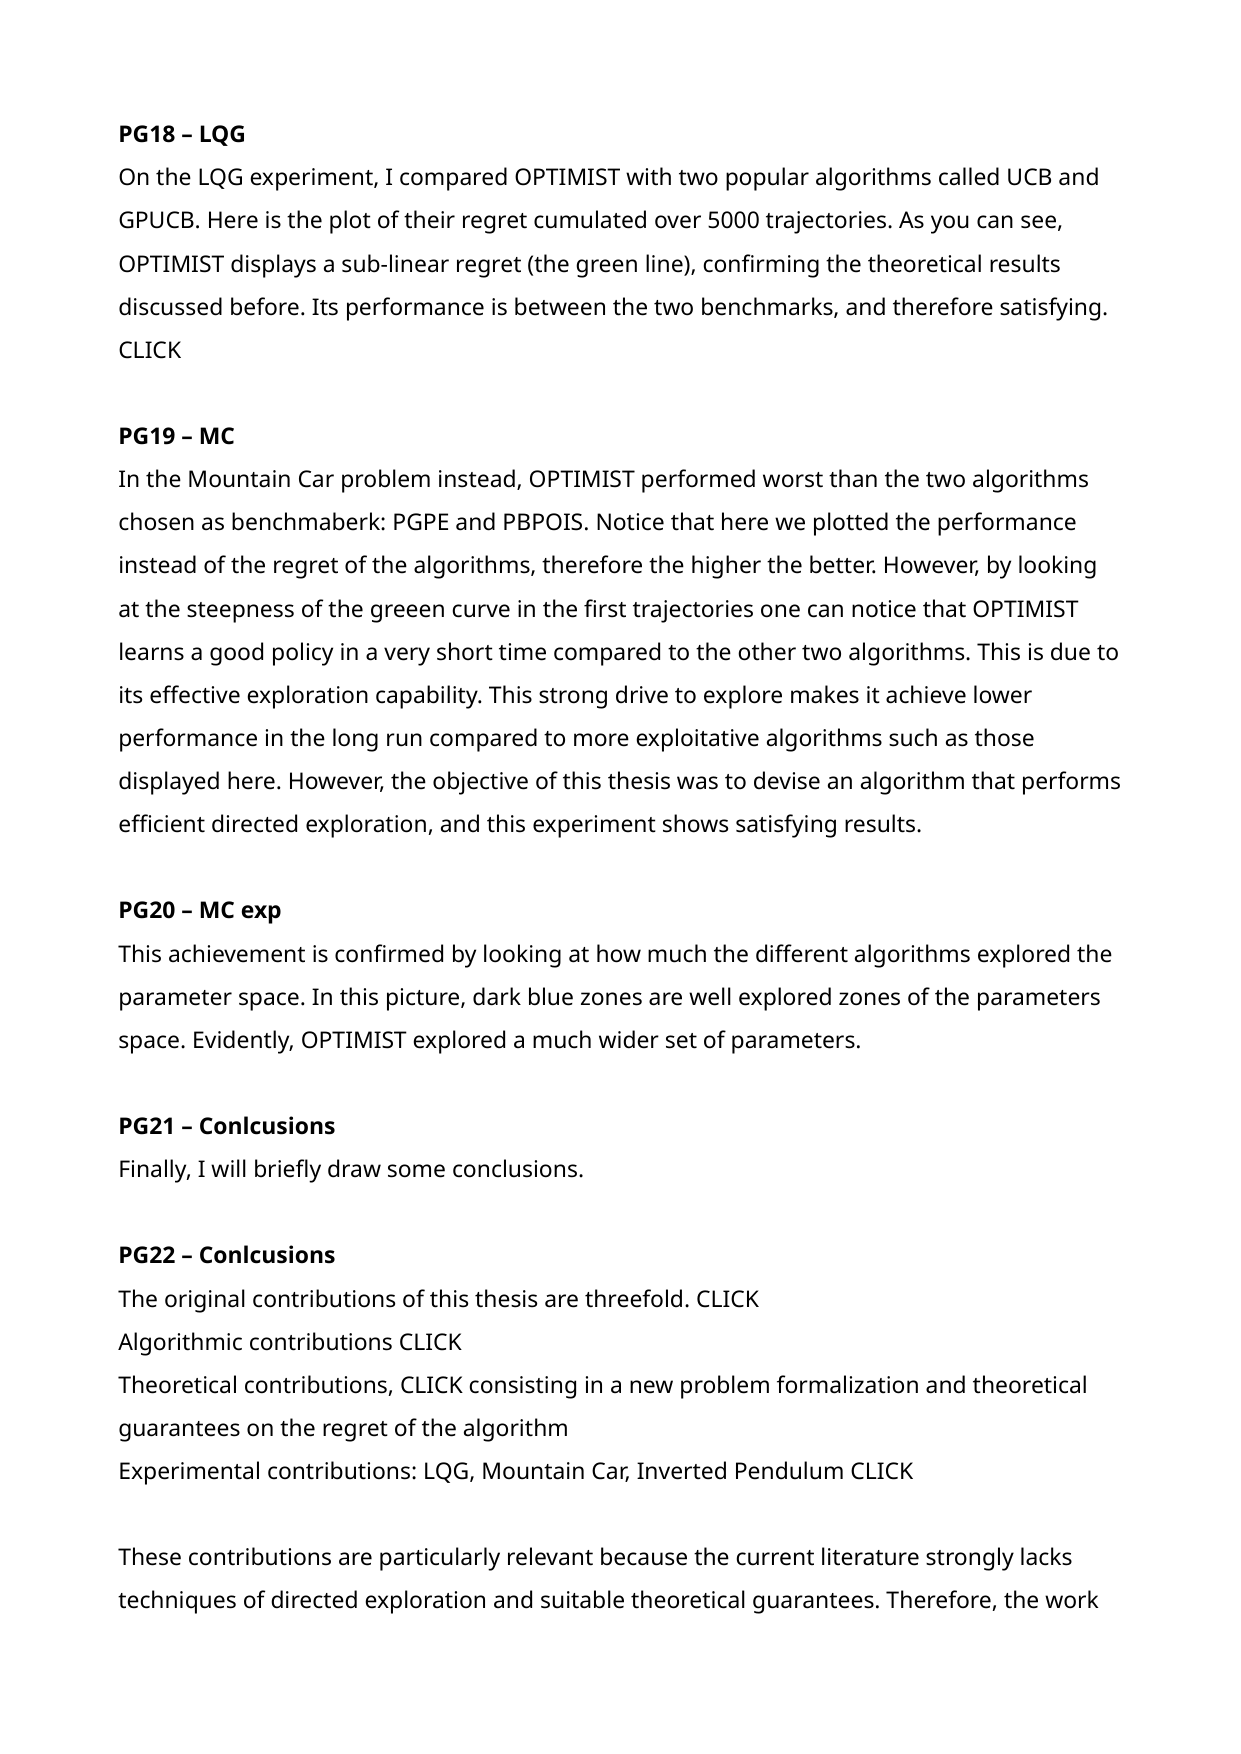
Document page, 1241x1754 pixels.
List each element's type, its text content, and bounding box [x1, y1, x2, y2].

text Algorithmic contributions CLICK [118, 1326, 1122, 1357]
text Theoretical contributions, CLICK consisting in a new problem formalization and theoretical guarantees on the regret of the algorithm [118, 1369, 1122, 1443]
text On the LQG experiment, I compared OPTIMIST with two popular algorithms called UCB and GPUCB. Here is the plot of their regret cumulated over 5000 trajectories. As you can see, OPTIMIST displays a sub-linear regret (the green line), confirming the theoretical results discussed before. Its performance is between the two benchmarks, and therefore satisfying. CLICK [118, 161, 1122, 365]
text PG22 – Conlcusions [118, 1239, 1122, 1271]
text This achievement is confirmed by looking at how much the different algorithms explored the parameter space. In this picture, dark blue zones are well explored zones of the parameters space. Evidently, OPTIMIST explored a much wider set of parameters. [118, 937, 1122, 1055]
text PG21 – Conlcusions [118, 1110, 1122, 1141]
text The original contributions of this thesis are threefold. CLICK [118, 1282, 1122, 1314]
text PG19 – MC [118, 420, 1122, 451]
text PG18 – LQG [118, 118, 1122, 149]
text These contributions are particularly relevant because the current literature strongly lacks techniques of directed exploration and suitable theoretical guarantees. Therefore, the work [118, 1541, 1122, 1616]
text Experimental contributions: LQG, Mountain Car, Inverted Pendulum CLICK [118, 1455, 1122, 1486]
text PG20 – MC exp [118, 894, 1122, 926]
text Finally, I will briefly draw some conclusions. [118, 1153, 1122, 1184]
text In the Mountain Car problem instead, OPTIMIST performed worst than the two algorithms chosen as benchmaberk: PGPE and PBPOIS. Notice that here we plotted the performance instead of the regret of the algorithms, therefore the higher the better. However, by looking at the steepness of the greeen curve in the first trajectories one can notice that OPTIMIST learns a good policy in a very short time compared to the other two algorithms. This is due to its effective exploration capability. This strong drive to explore makes it achieve lower performance in the long run compared to more exploitative algorithms such as those displayed here. However, the objective of this thesis was to devise an algorithm that performs efficient directed exploration, and this experiment shows satisfying results. [118, 463, 1122, 839]
